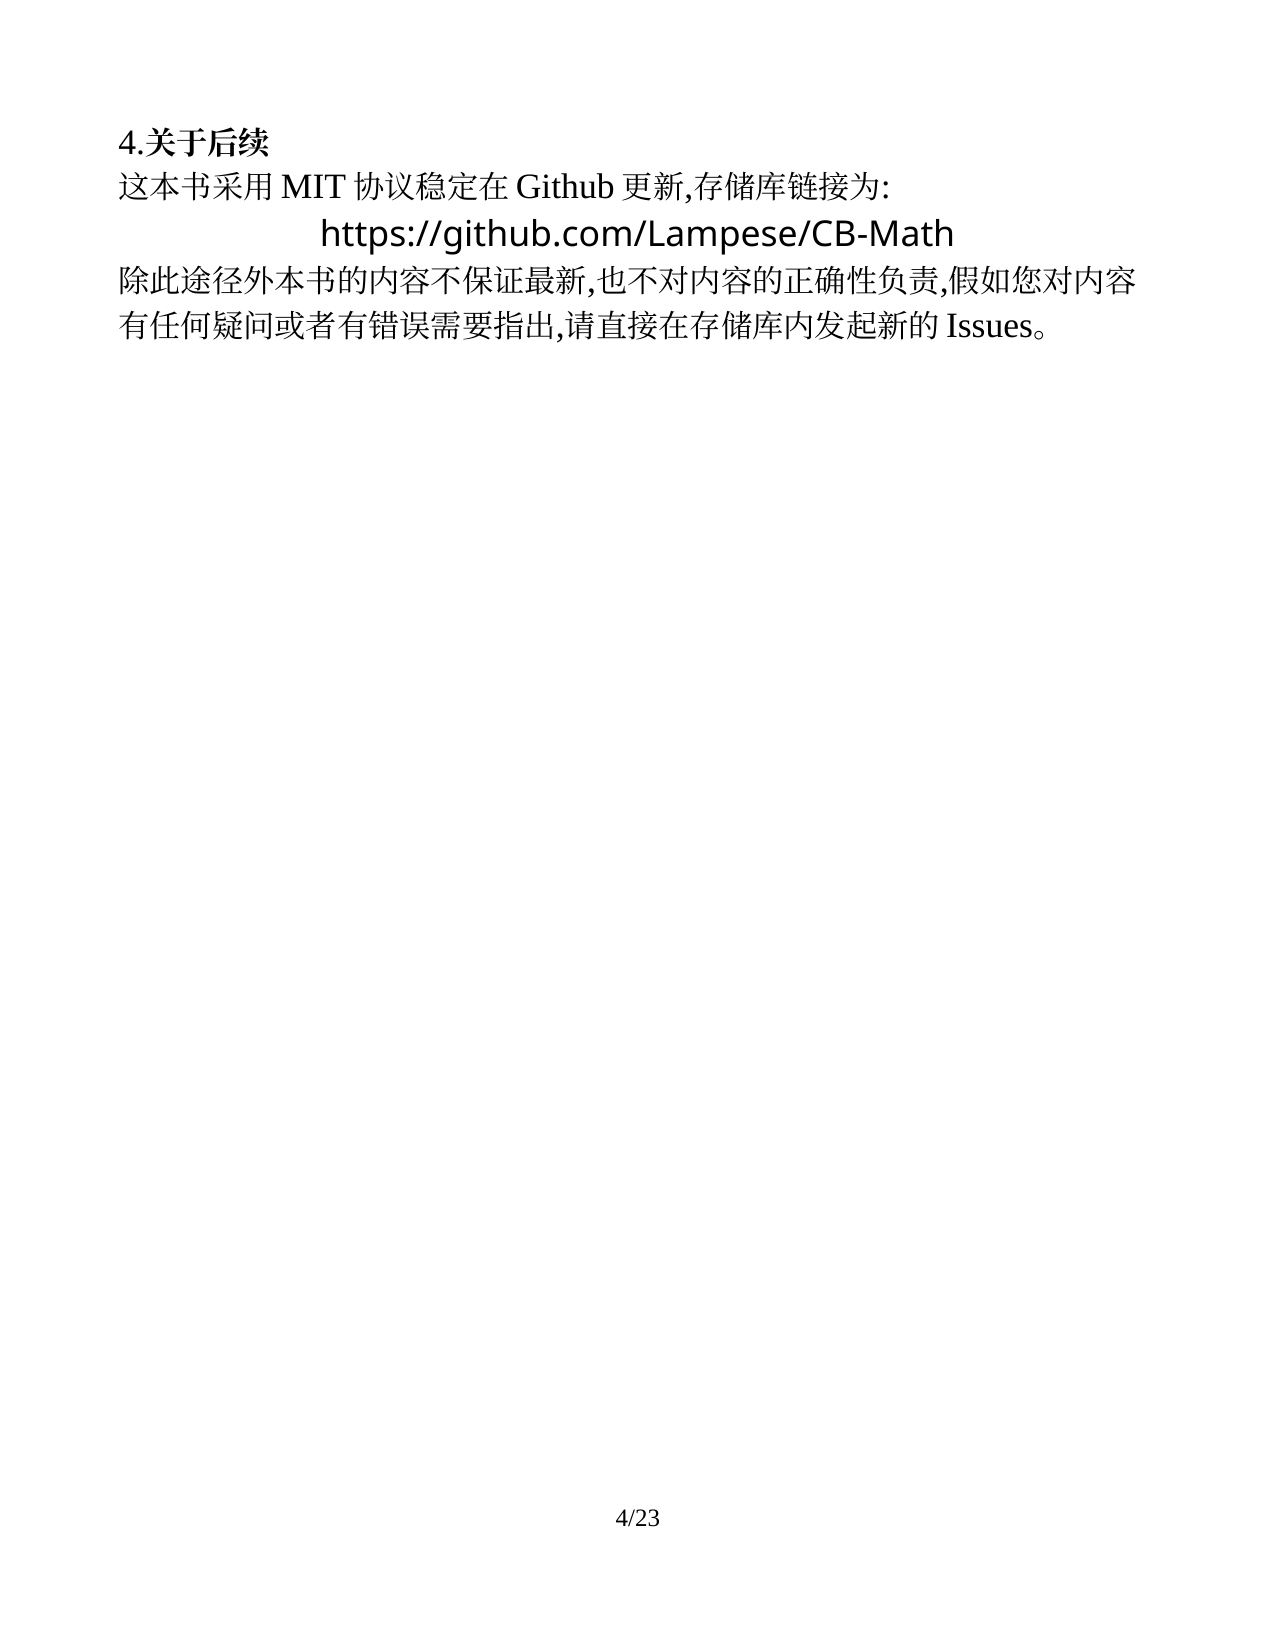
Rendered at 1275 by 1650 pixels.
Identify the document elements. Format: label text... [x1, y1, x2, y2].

text 4.关于后续 [118, 118, 1157, 163]
text 除此途径外本书的内容不保证最新,也不对内容的正确性负责,假如您对内容有任何疑问或者有错误需要指出,请直接在存储库内发起新的Issues。 [118, 256, 1157, 346]
text https://github.com/Lampese/CB-Math [118, 208, 1157, 256]
text 这本书采用MIT协议稳定在Github更新,存储库链接为: [118, 163, 1157, 208]
